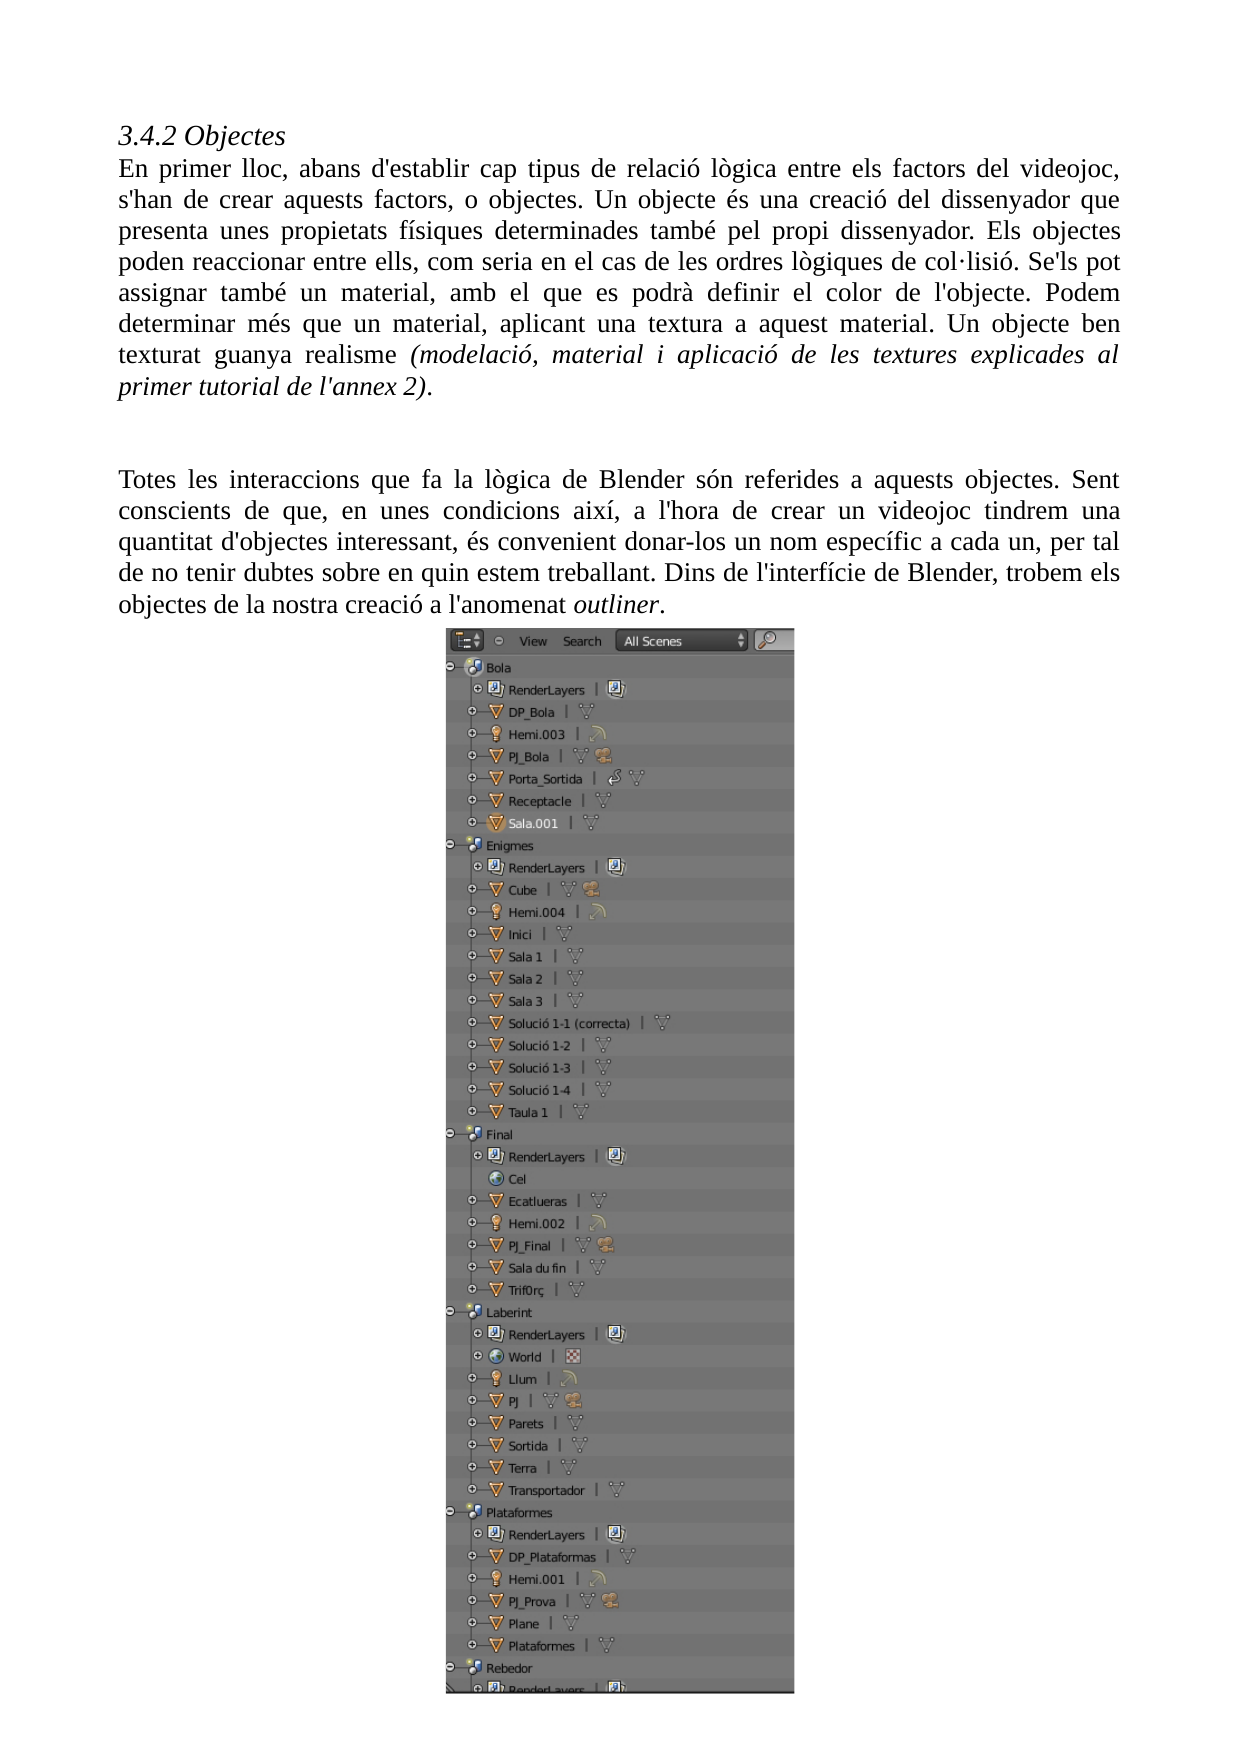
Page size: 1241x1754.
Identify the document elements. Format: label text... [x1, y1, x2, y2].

text En primer lloc, abans d'establir cap tipus de relació lògica entre els factors del videojoc, s'han de crear aquests factors, o objectes. Un objecte és una creació del dissenyador que presenta unes propietats físiques determinades també pel propi dissenyador. Els objectes poden reaccionar entre ells, com seria en el cas de les ordres lògiques de col·lisió. Se'ls pot assignar també un material, amb el que es podrà definir el color de l'objecte. Podem determinar més que un material, aplicant una textura a aquest material. Un objecte ben texturat guanya realisme (modelació, material i aplicació de les textures explicades al primer tutorial de l'annex 2). [118, 152, 1122, 401]
picture [445, 628, 795, 1694]
text Totes les interaccions que fa la lògica de Blender són referides a aquests objectes. Sent conscients de que, en unes condicions així, a l'hora de crear un videojoc tindrem una quantitat d'objectes interessant, és convenient donar-los un nom específic a cada un, per tal de no tenir dubtes sobre en quin estem treballant. Dins de l'interfície de Blender, trobem els objectes de la nostra creació a l'anomenat outliner. [118, 463, 1122, 619]
text 3.4.2 Objectes [118, 118, 1122, 152]
